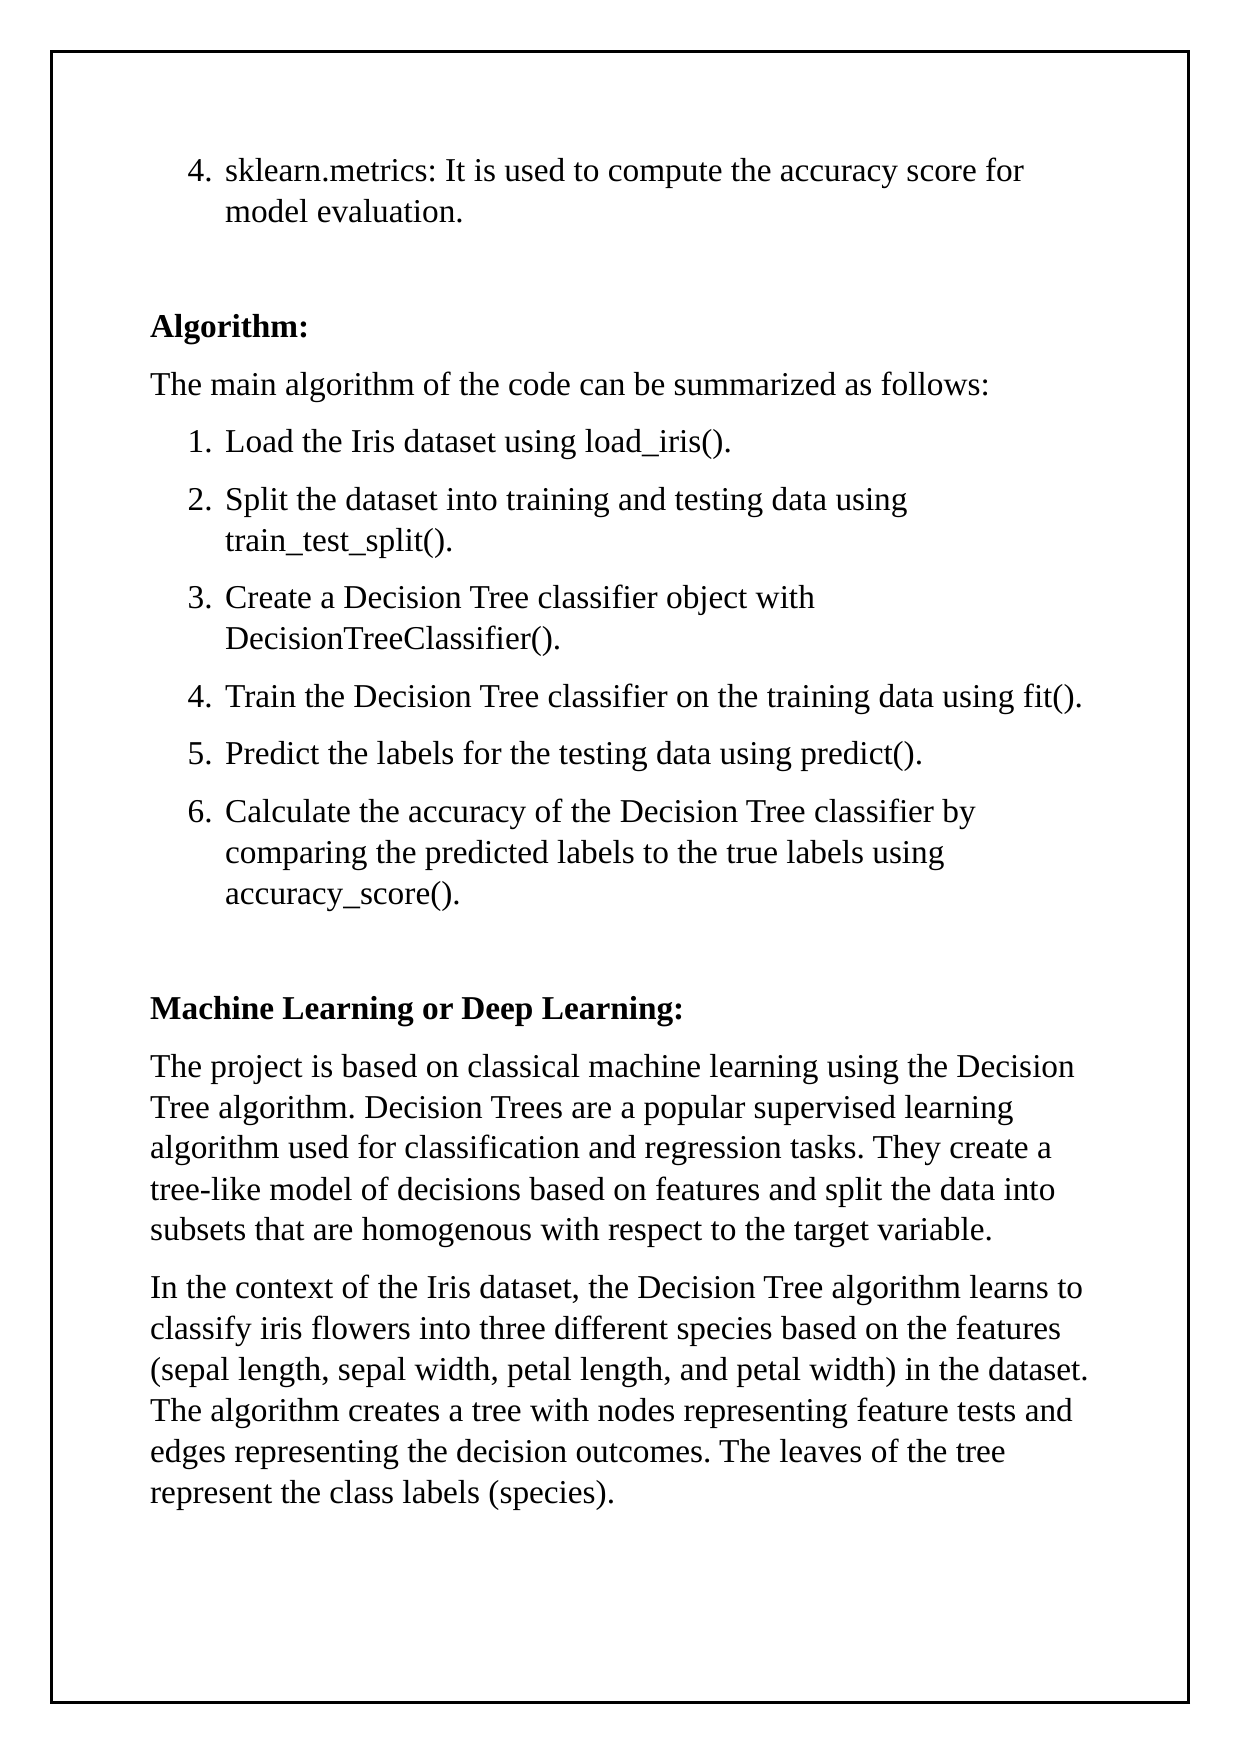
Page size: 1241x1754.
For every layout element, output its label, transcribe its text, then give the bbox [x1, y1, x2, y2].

text Algorithm: [150, 306, 1090, 344]
list Split the dataset into training and testing data using train_test_split(). [187, 479, 1090, 558]
text The project is based on classical machine learning using the Decision Tree algorithm. Decision Trees are a popular supervised learning algorithm used for classification and regression tasks. They create a tree-like model of decisions based on features and split the data into subsets that are homogenous with respect to the target variable. [150, 1046, 1090, 1248]
text Machine Learning or Deep Learning: [150, 988, 1090, 1027]
list Predict the labels for the testing data using predict(). [187, 734, 1090, 772]
list sklearn.metrics: It is used to compute the accuracy score for model evaluation. [187, 150, 1090, 229]
list Calculate the accuracy of the Decision Tree classifier by comparing the predicted labels to the true labels using accuracy_score(). [187, 791, 1090, 911]
list Load the Iris dataset using load_iris(). [187, 421, 1090, 460]
text The main algorithm of the code can be summarized as follows: [150, 364, 1090, 402]
text In the context of the Iris dataset, the Decision Tree algorithm learns to classify iris flowers into three different species based on the features (sepal length, sepal width, petal length, and petal width) in the dataset. The algorithm creates a tree with nodes representing feature tests and edges representing the decision outcomes. The leaves of the tree represent the class labels (species). [150, 1267, 1090, 1510]
list Create a Decision Tree classifier object with DecisionTreeClassifier(). [187, 577, 1090, 657]
list Train the Decision Tree classifier on the training data using fit(). [187, 676, 1090, 714]
